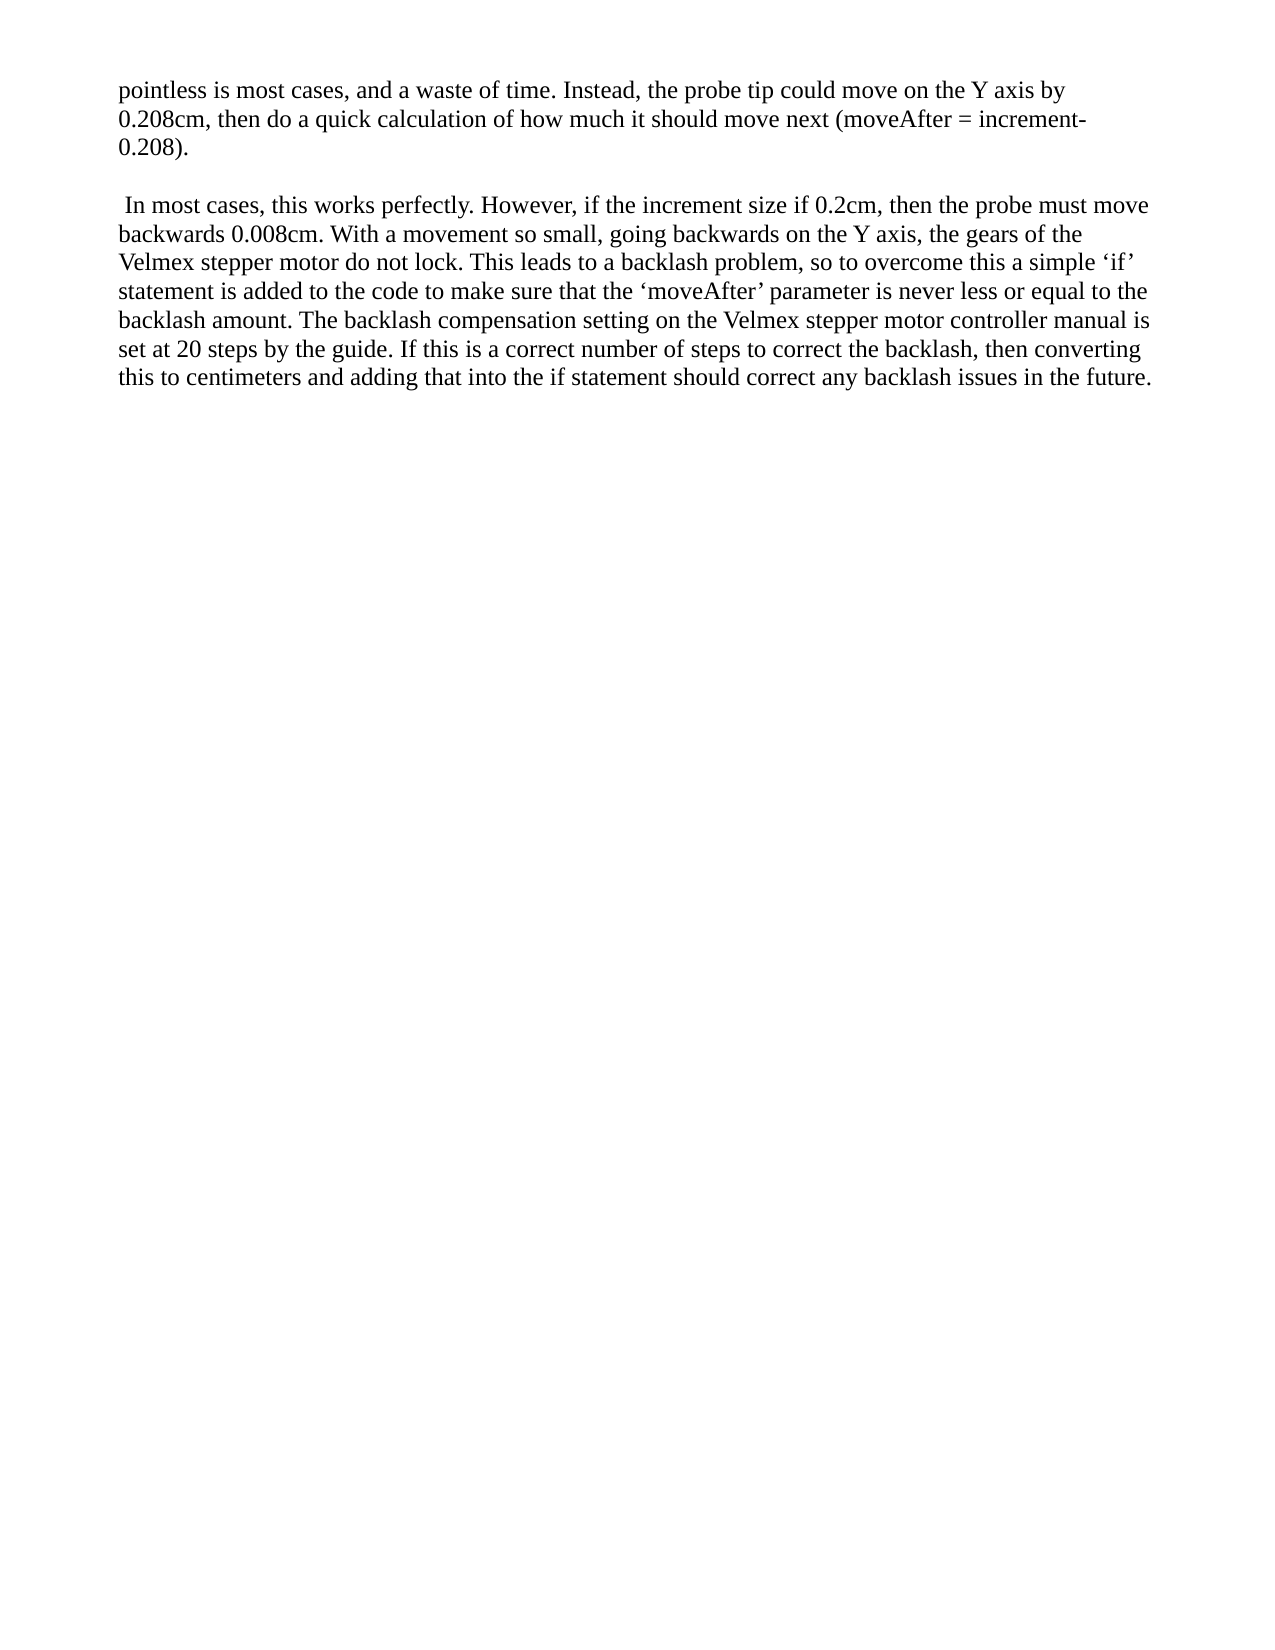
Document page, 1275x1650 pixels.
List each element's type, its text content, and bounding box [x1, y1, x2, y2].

text pointless is most cases, and a waste of time. Instead, the probe tip could move on the Y axis by 0.208cm, then do a quick calculation of how much it should move next (moveAfter = increment-0.208). [118, 75, 1157, 161]
text In most cases, this works perfectly. However, if the increment size if 0.2cm, then the probe must move backwards 0.008cm. With a movement so small, going backwards on the Y axis, the gears of the Velmex stepper motor do not lock. This leads to a backlash problem, so to overcome this a simple ‘if’ statement is added to the code to make sure that the ‘moveAfter’ parameter is never less or equal to the backlash amount. The backlash compensation setting on the Velmex stepper motor controller manual is set at 20 steps by the guide. If this is a correct number of steps to correct the backlash, then converting this to centimeters and adding that into the if statement should correct any backlash issues in the future. [118, 190, 1157, 391]
